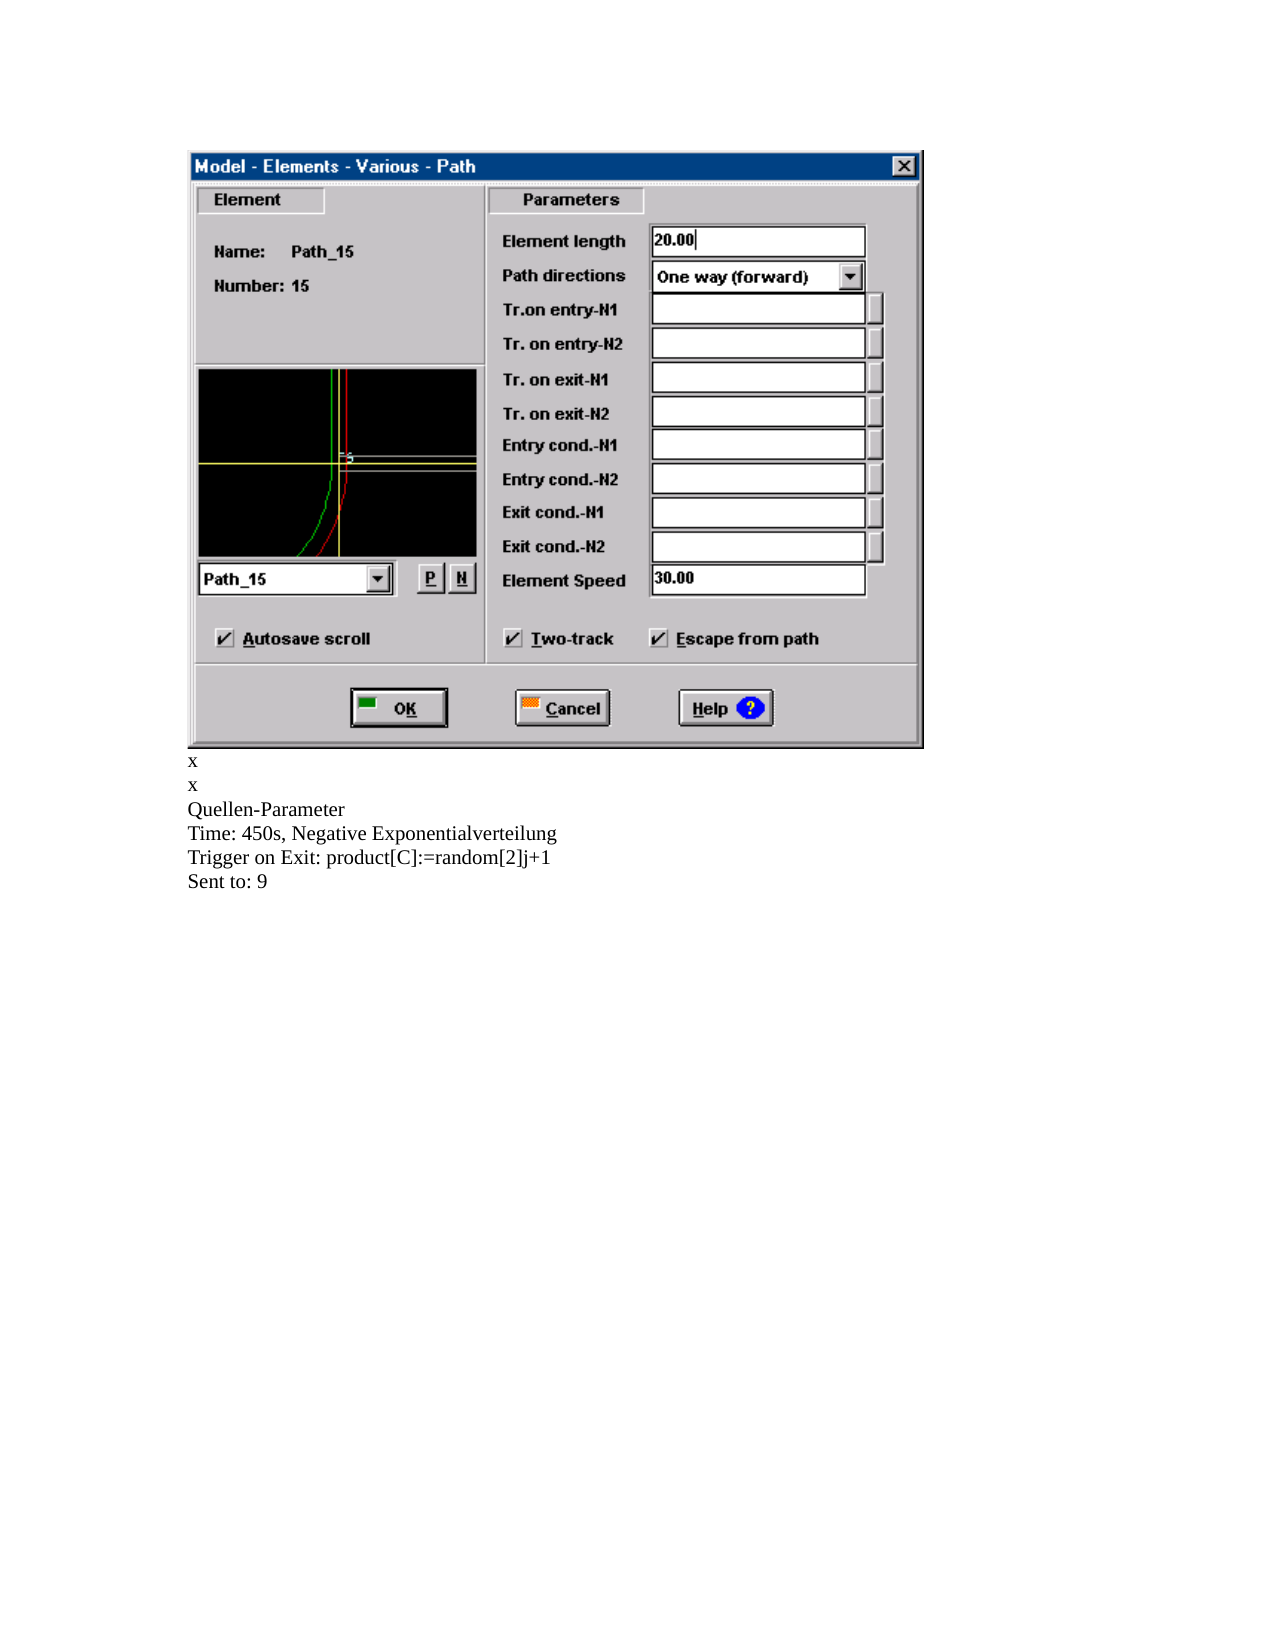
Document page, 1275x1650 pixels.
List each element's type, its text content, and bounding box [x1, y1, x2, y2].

text Time: 450s, Negative Exponentialverteilung [187, 821, 1087, 844]
text Sent to: 9 [187, 869, 1087, 893]
text Trigger on Exit: product[C]:=random[2]j+1 [187, 844, 1087, 869]
text x [187, 772, 1087, 796]
text x [187, 748, 1087, 772]
text Quellen-Parameter [187, 796, 1087, 821]
